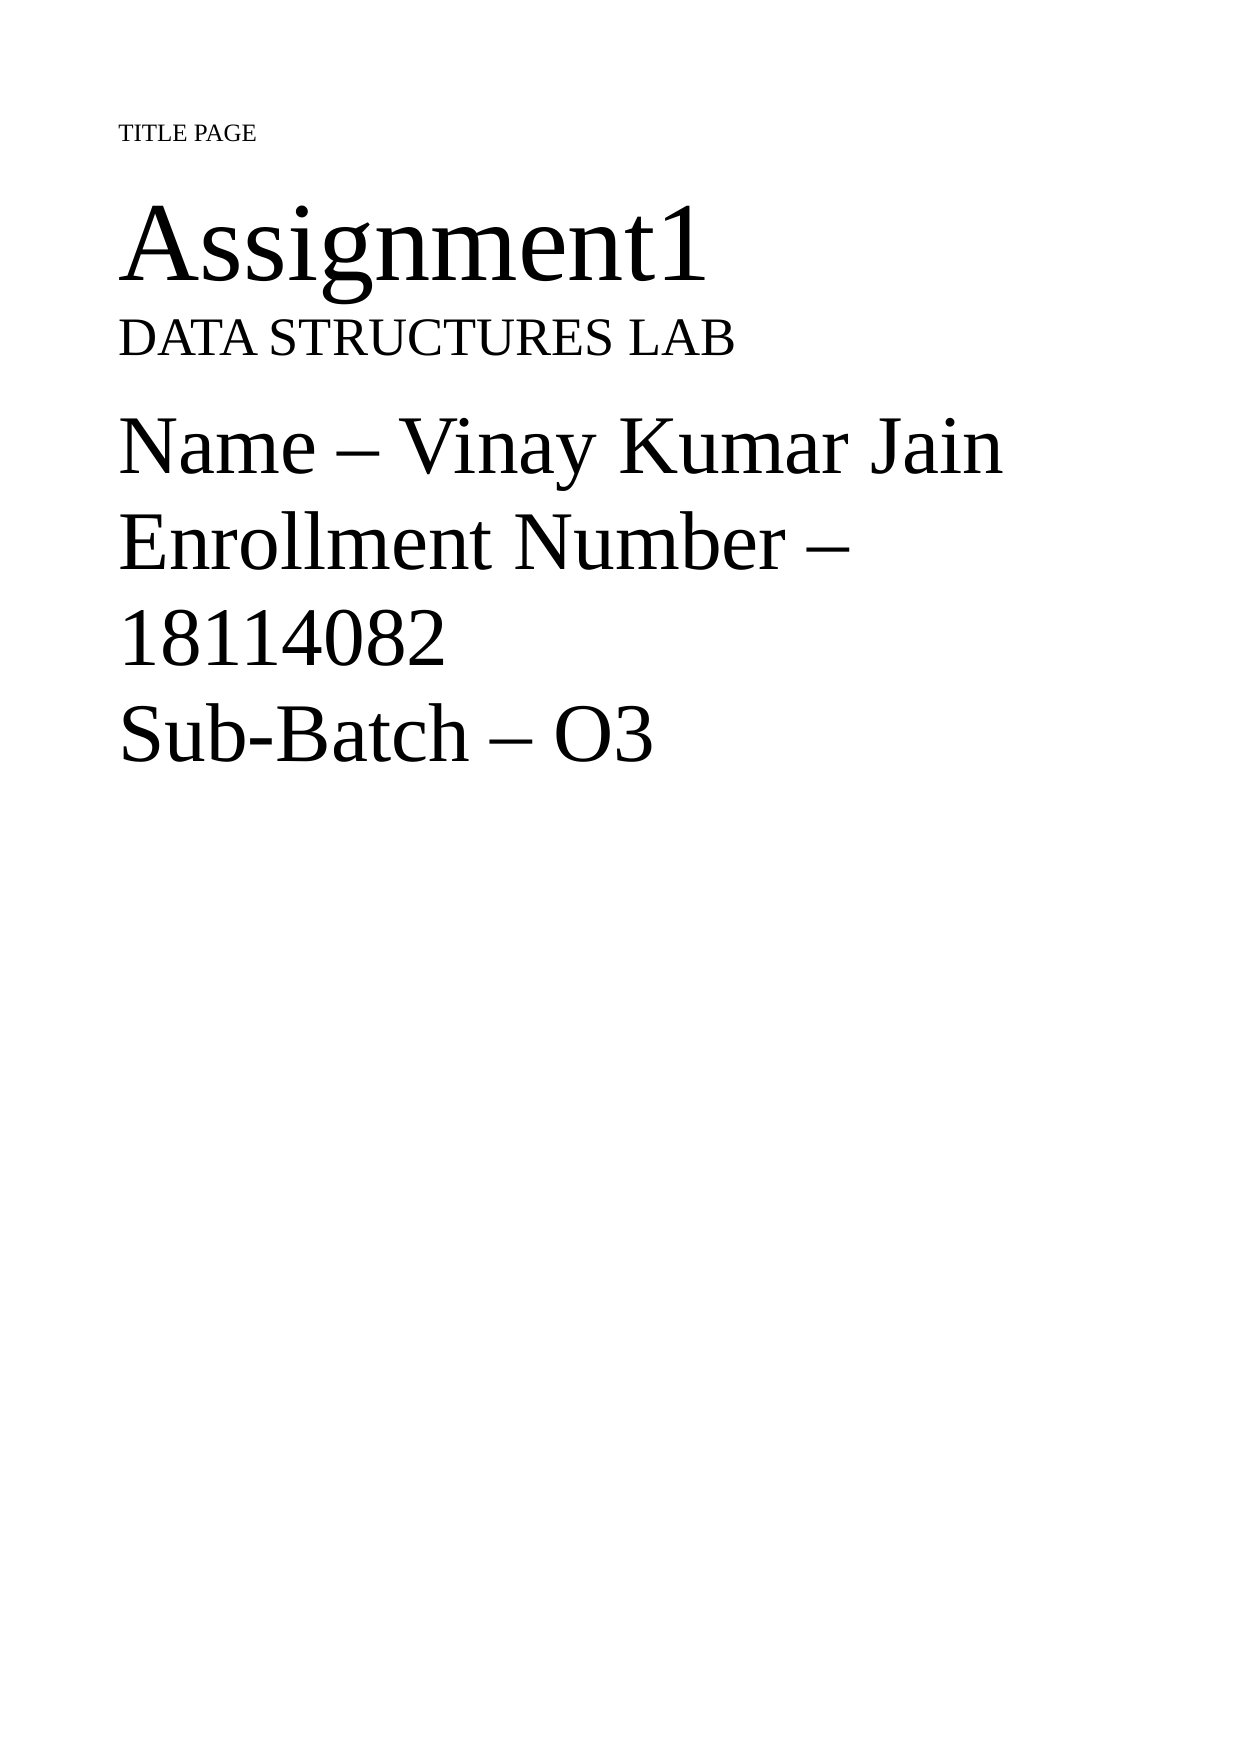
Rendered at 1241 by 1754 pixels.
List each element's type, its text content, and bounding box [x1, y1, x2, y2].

text Name – Vinay Kumar Jain [118, 396, 1122, 492]
text Assignment1 [118, 176, 1122, 305]
text DATA STRUCTURES LAB [118, 305, 1122, 367]
text TITLE PAGE [118, 118, 1122, 147]
text Sub-Batch – O3 [118, 683, 1122, 779]
text Enrollment Number – 18114082 [118, 492, 1122, 683]
